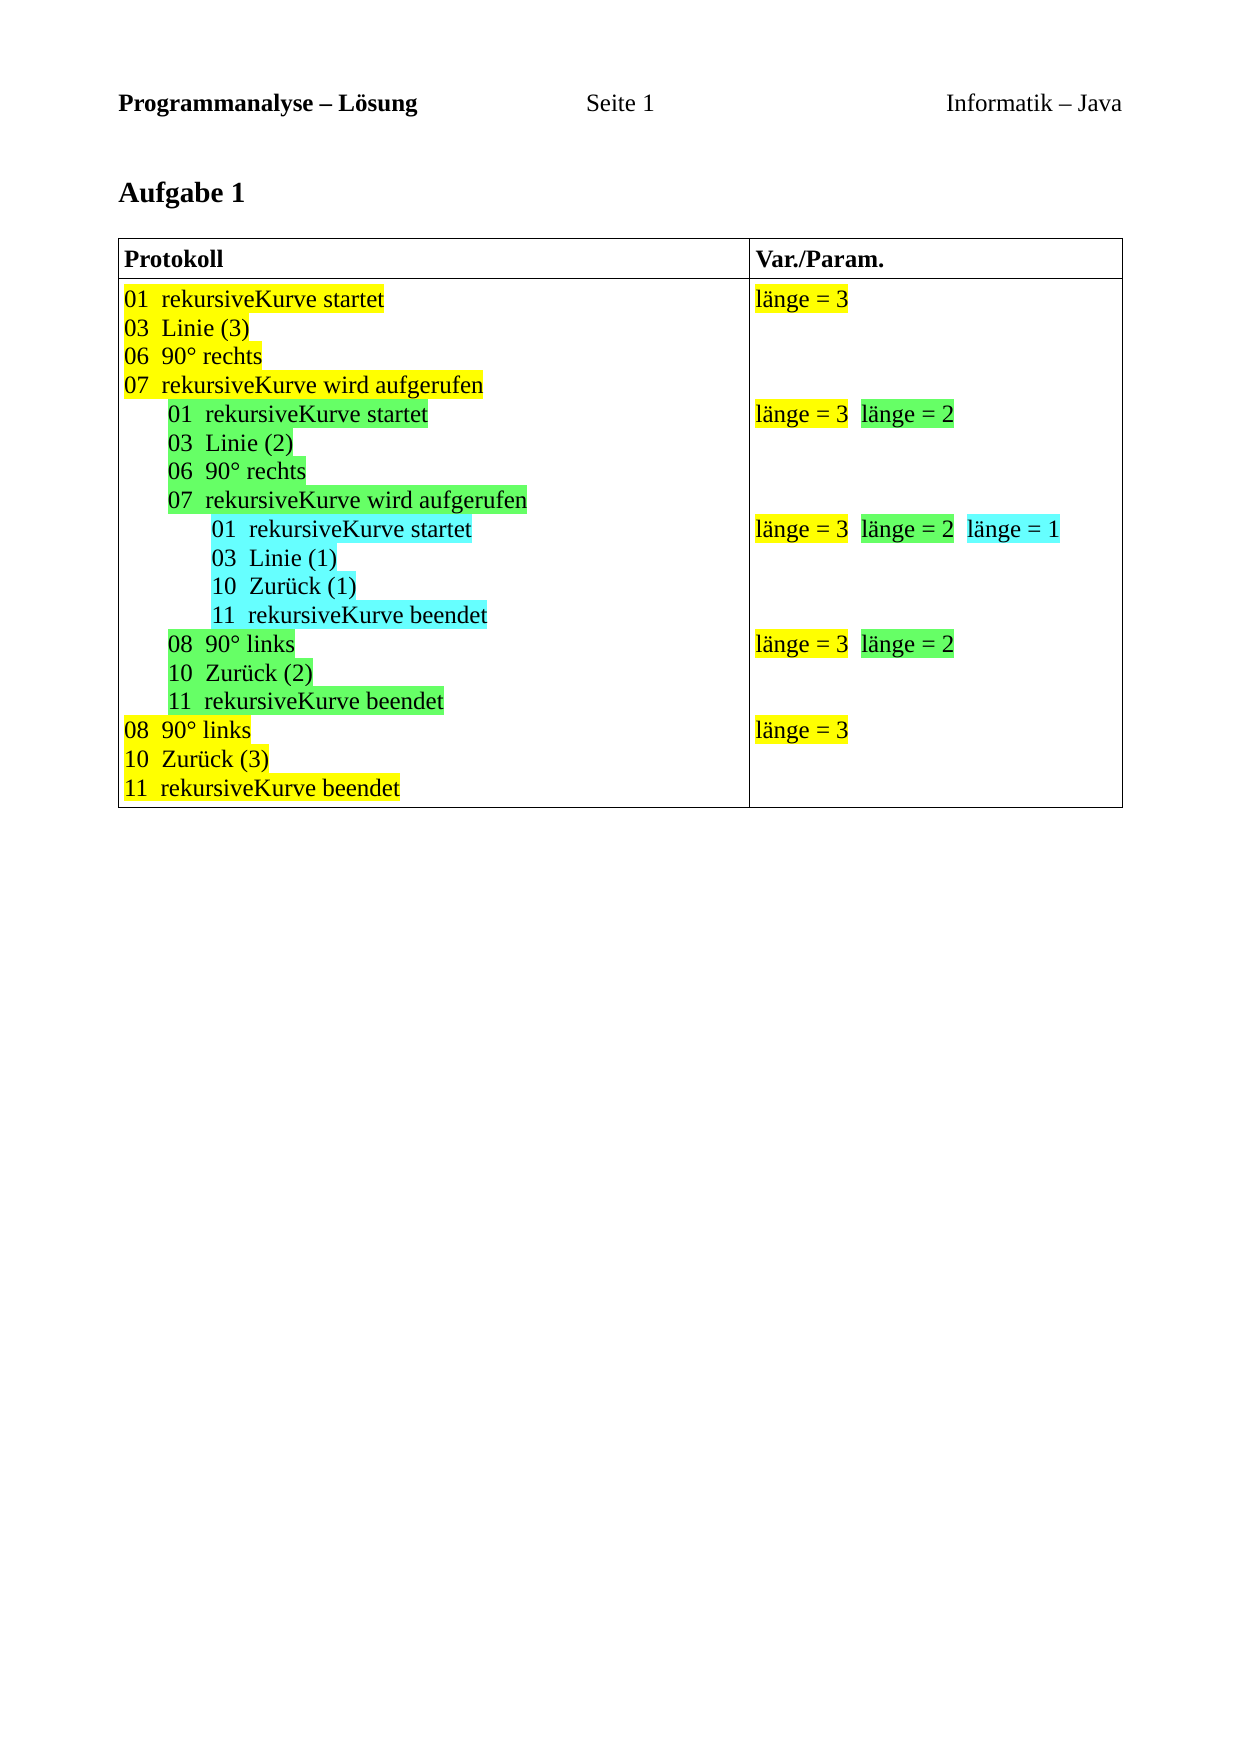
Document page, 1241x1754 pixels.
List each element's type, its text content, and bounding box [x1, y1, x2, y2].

table_cell länge = 3 länge = 3 länge = 2 länge = 3 länge = 2 länge = 1 länge = 3 länge = 2 länge = 3 [750, 279, 1122, 807]
table_header Protokoll [119, 239, 749, 278]
text Aufgabe 1 [118, 176, 1122, 209]
table_cell 01 rekursiveKurve startet 03 Linie (3) 06 90° rechts 07 rekursiveKurve wird aufgerufen 01 rekursiveKurve startet 03 Linie (2) 06 90° rechts 07 rekursiveKurve wird aufgerufen 01 rekursiveKurve startet 03 Linie (1) 10 Zurück (1) 11 rekursiveKurve beendet 08 90° links 10 Zurück (2) 11 rekursiveKurve beendet 08 90° links 10 Zurück (3) 11 rekursiveKurve beendet [119, 279, 749, 807]
table_header Var./Param. [750, 239, 1122, 278]
